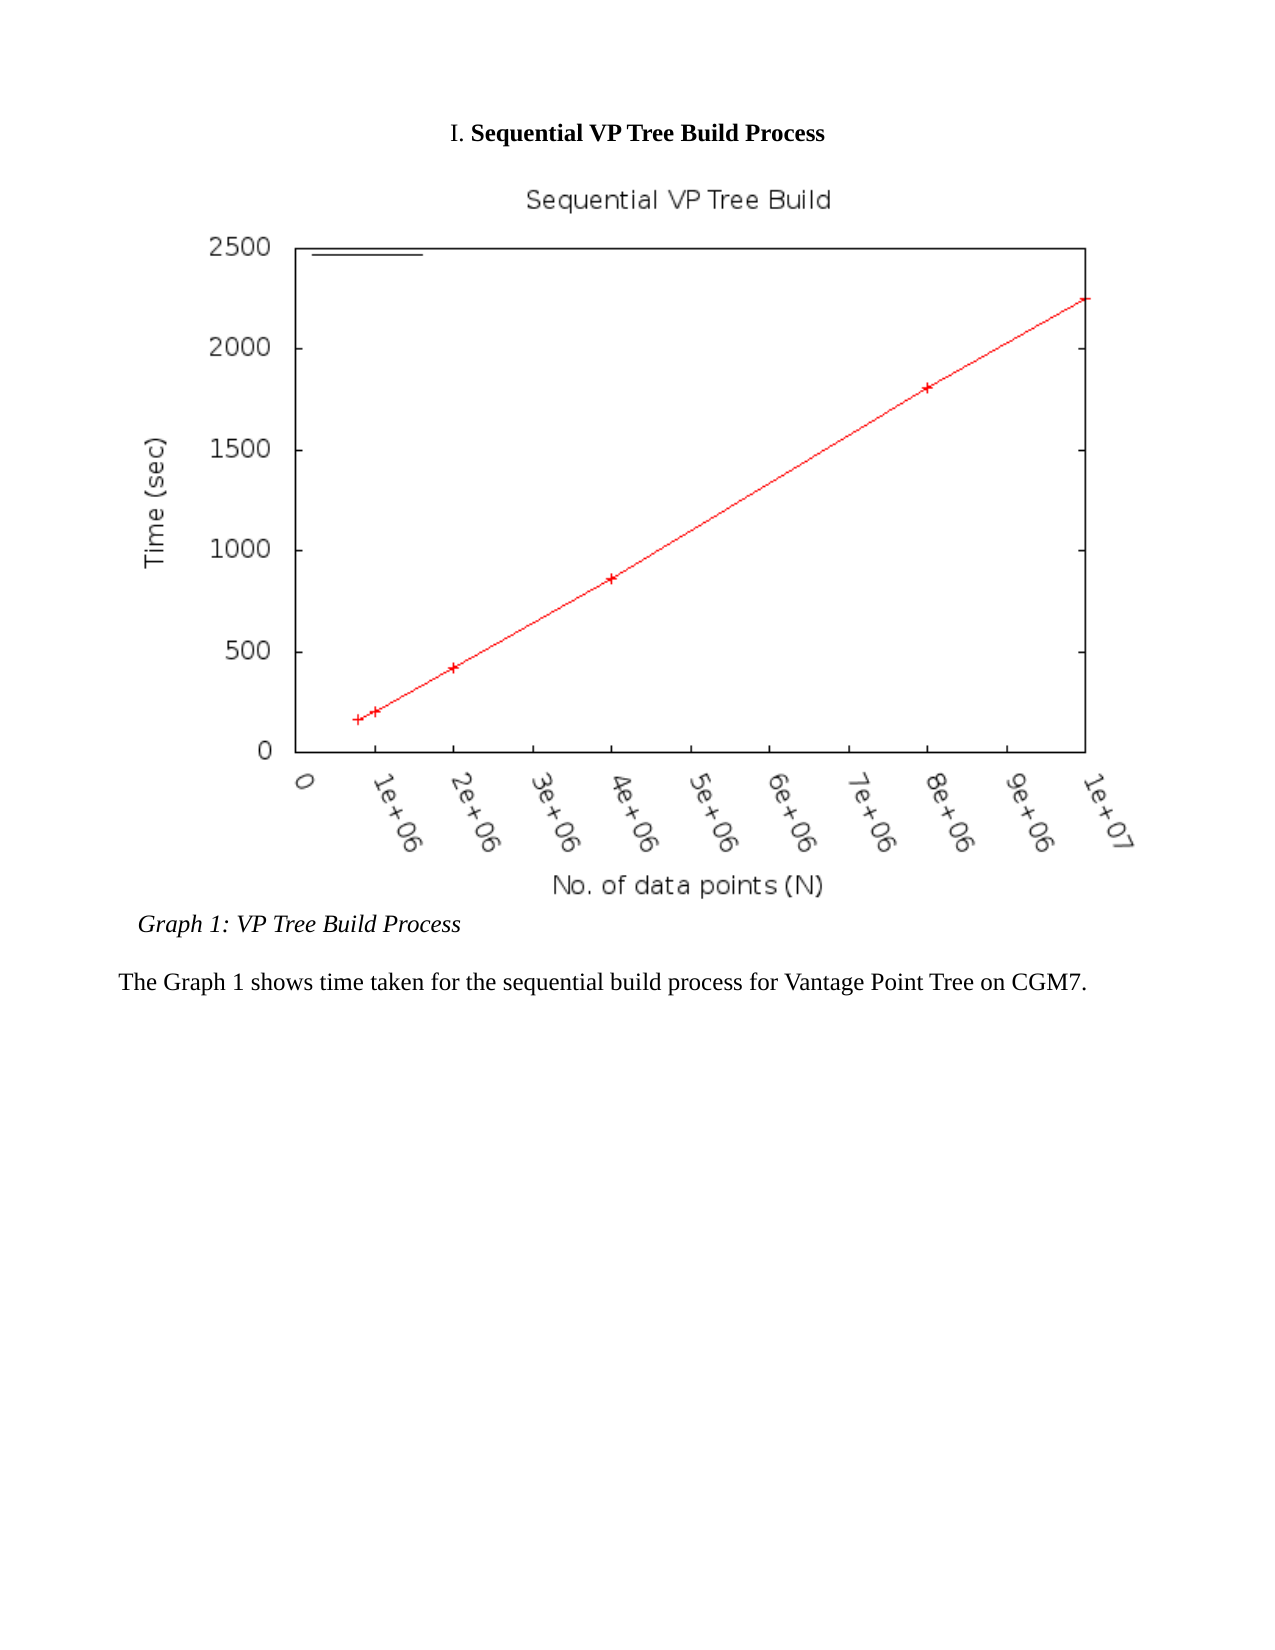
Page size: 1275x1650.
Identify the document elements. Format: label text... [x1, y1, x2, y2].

text Graph 1: VP Tree Build Process [137, 910, 1137, 938]
text The Graph 1 shows time taken for the sequential build process for Vantage Point Tree on CGM7. [118, 967, 1157, 996]
picture [137, 159, 1138, 910]
text I. Sequential VP Tree Build Process [118, 118, 1157, 147]
